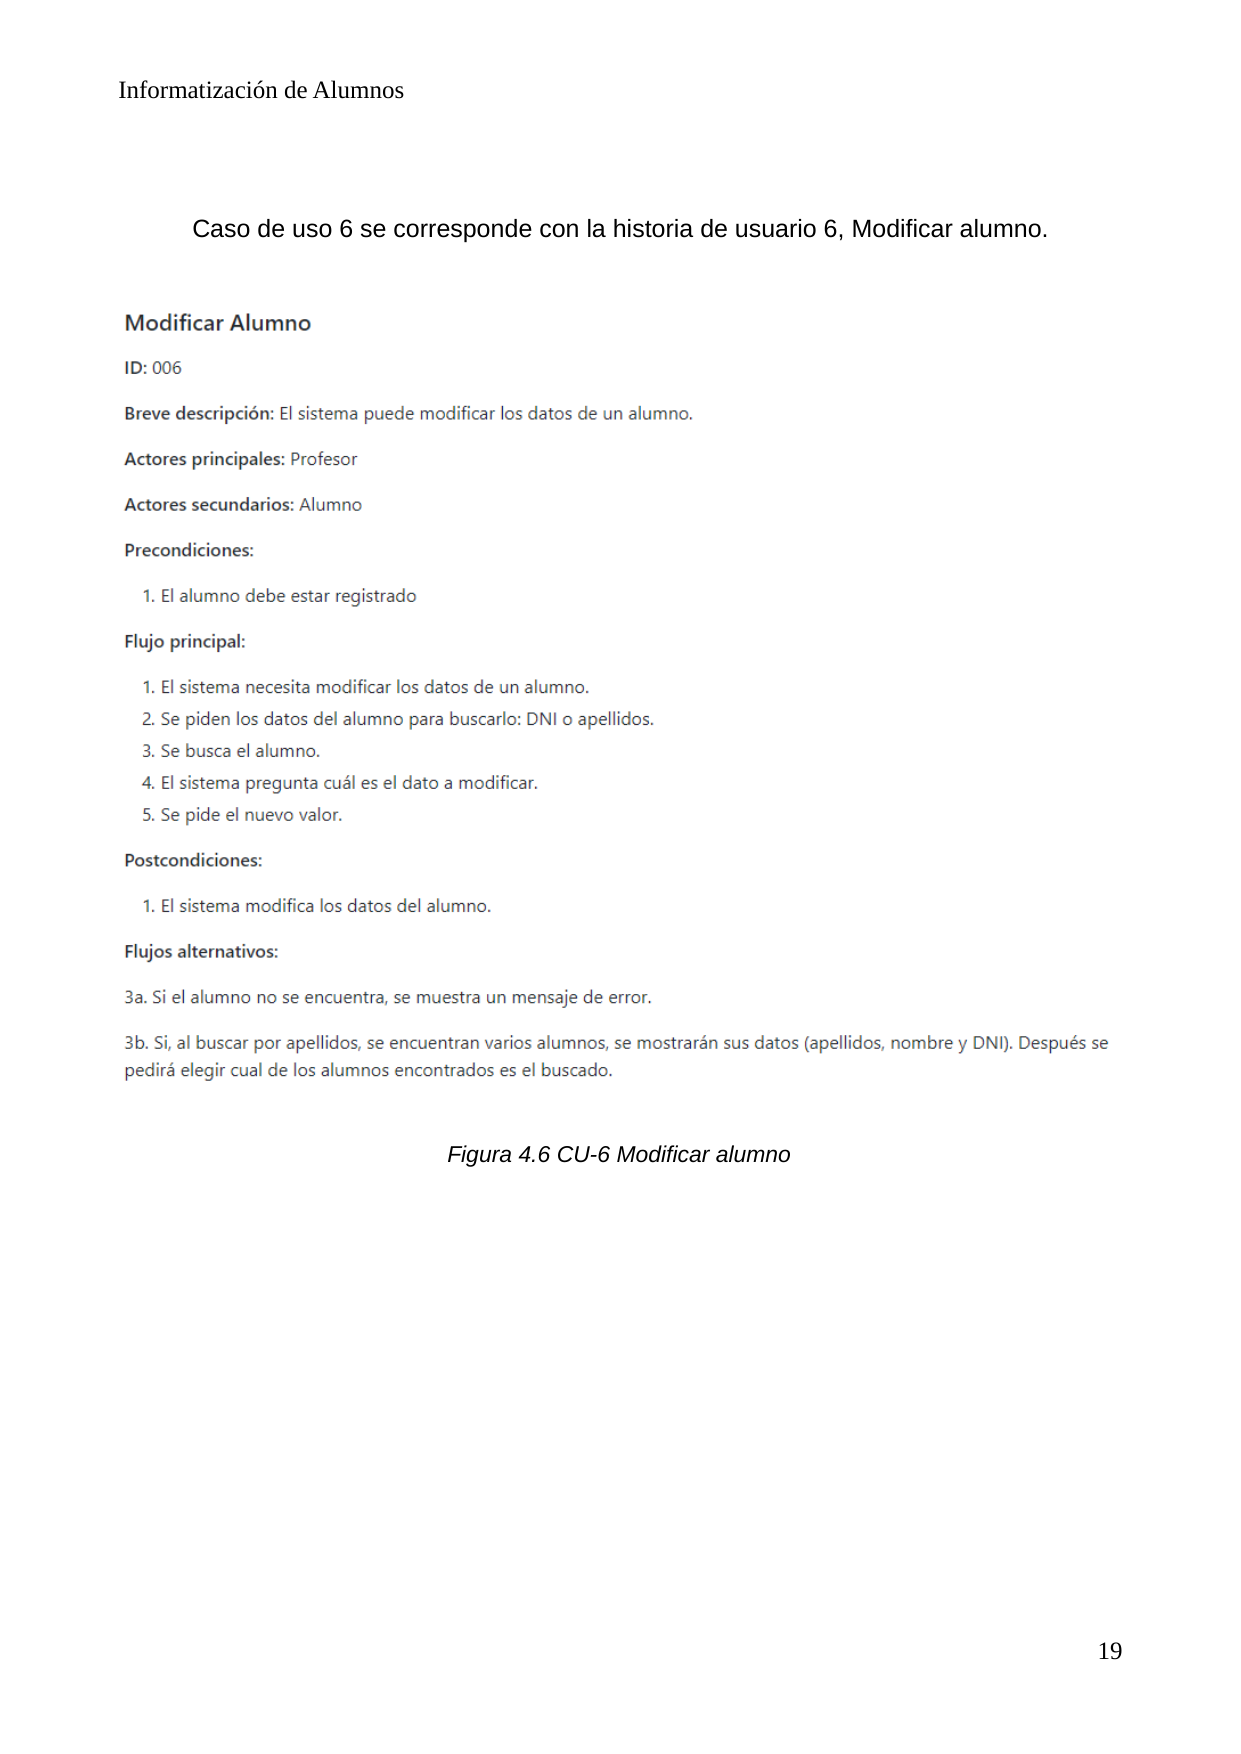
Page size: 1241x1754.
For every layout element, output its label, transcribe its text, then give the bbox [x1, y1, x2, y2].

text Figura 4.6 CU-6 Modificar alumno [118, 1141, 1122, 1167]
text Caso de uso 6 se corresponde con la historia de usuario 6, Modificar alumno. [118, 214, 1122, 243]
